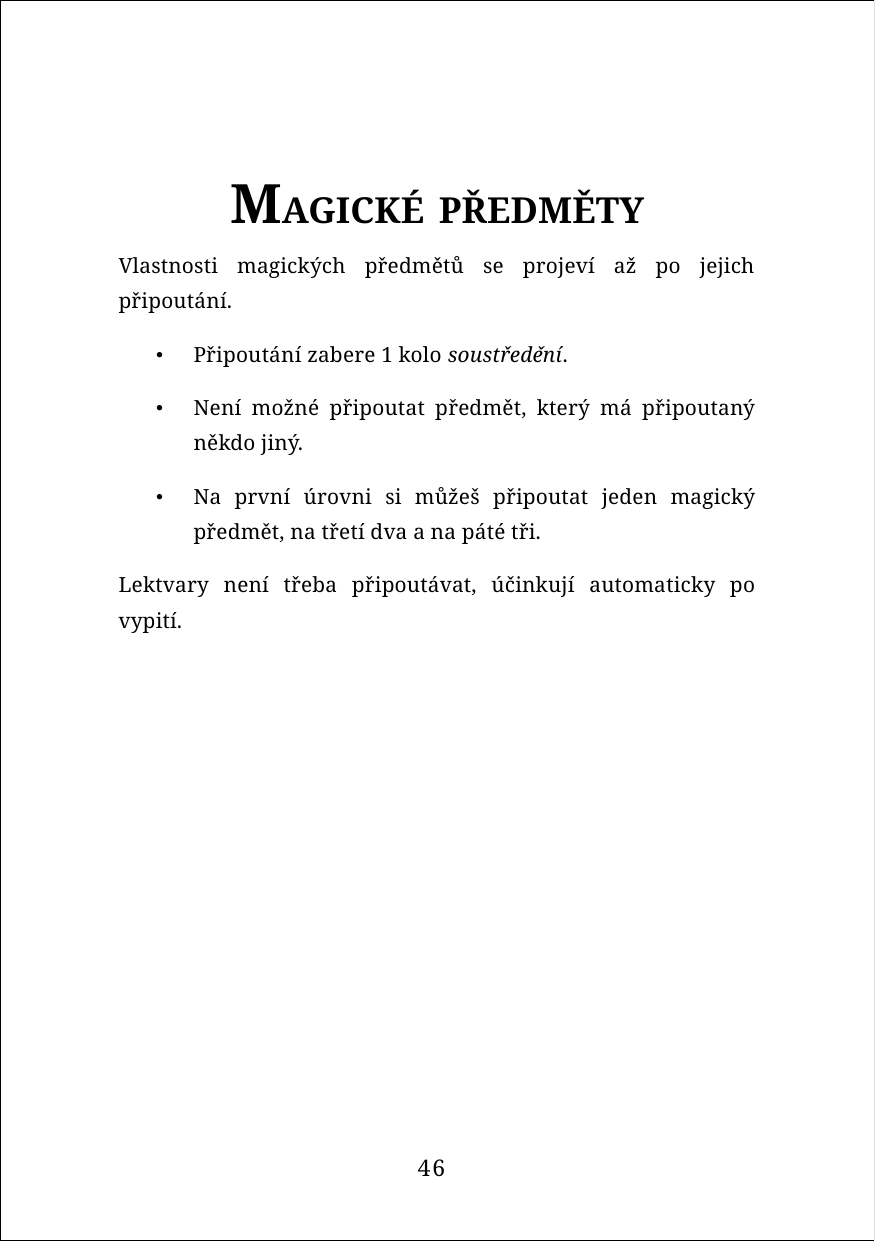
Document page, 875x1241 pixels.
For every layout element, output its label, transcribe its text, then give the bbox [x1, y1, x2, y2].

text Lektvary není třeba připoutávat, účinkují automaticky po vypití. [118, 571, 756, 634]
list Na první úrovni si můžeš připoutat jeden magický předmět, na třetí dva a na páté tři. [156, 482, 756, 546]
text Vlastnosti magických předmětů se projeví až po jejich připoutání. [118, 251, 756, 315]
list Připoutání zabere 1 kolo soustředění. [156, 340, 756, 368]
subtitle Magické předměty [118, 166, 756, 239]
list Není možné připoutat předmět, který má připoutaný někdo jiný. [156, 393, 756, 457]
